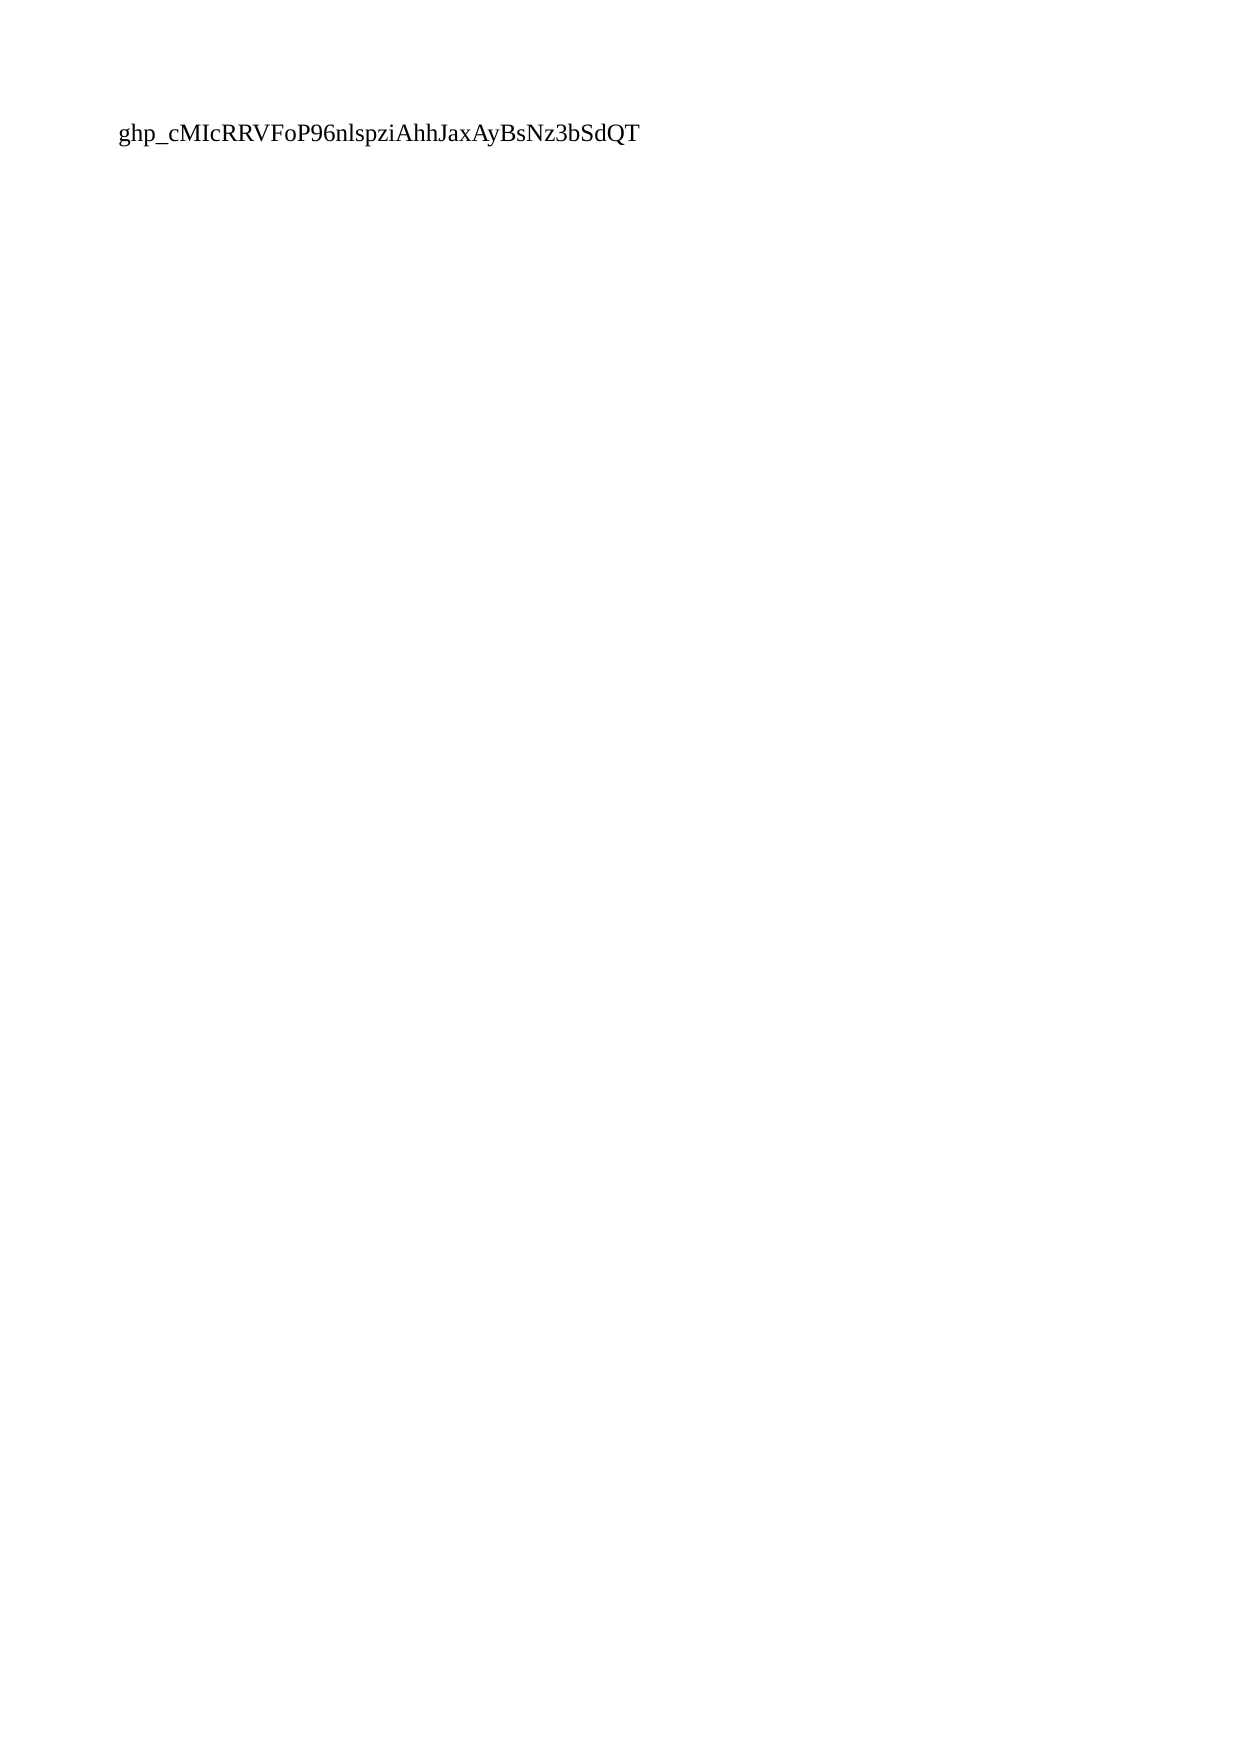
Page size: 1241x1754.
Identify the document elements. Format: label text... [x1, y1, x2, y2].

text 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 [118, 118, 1122, 147]
